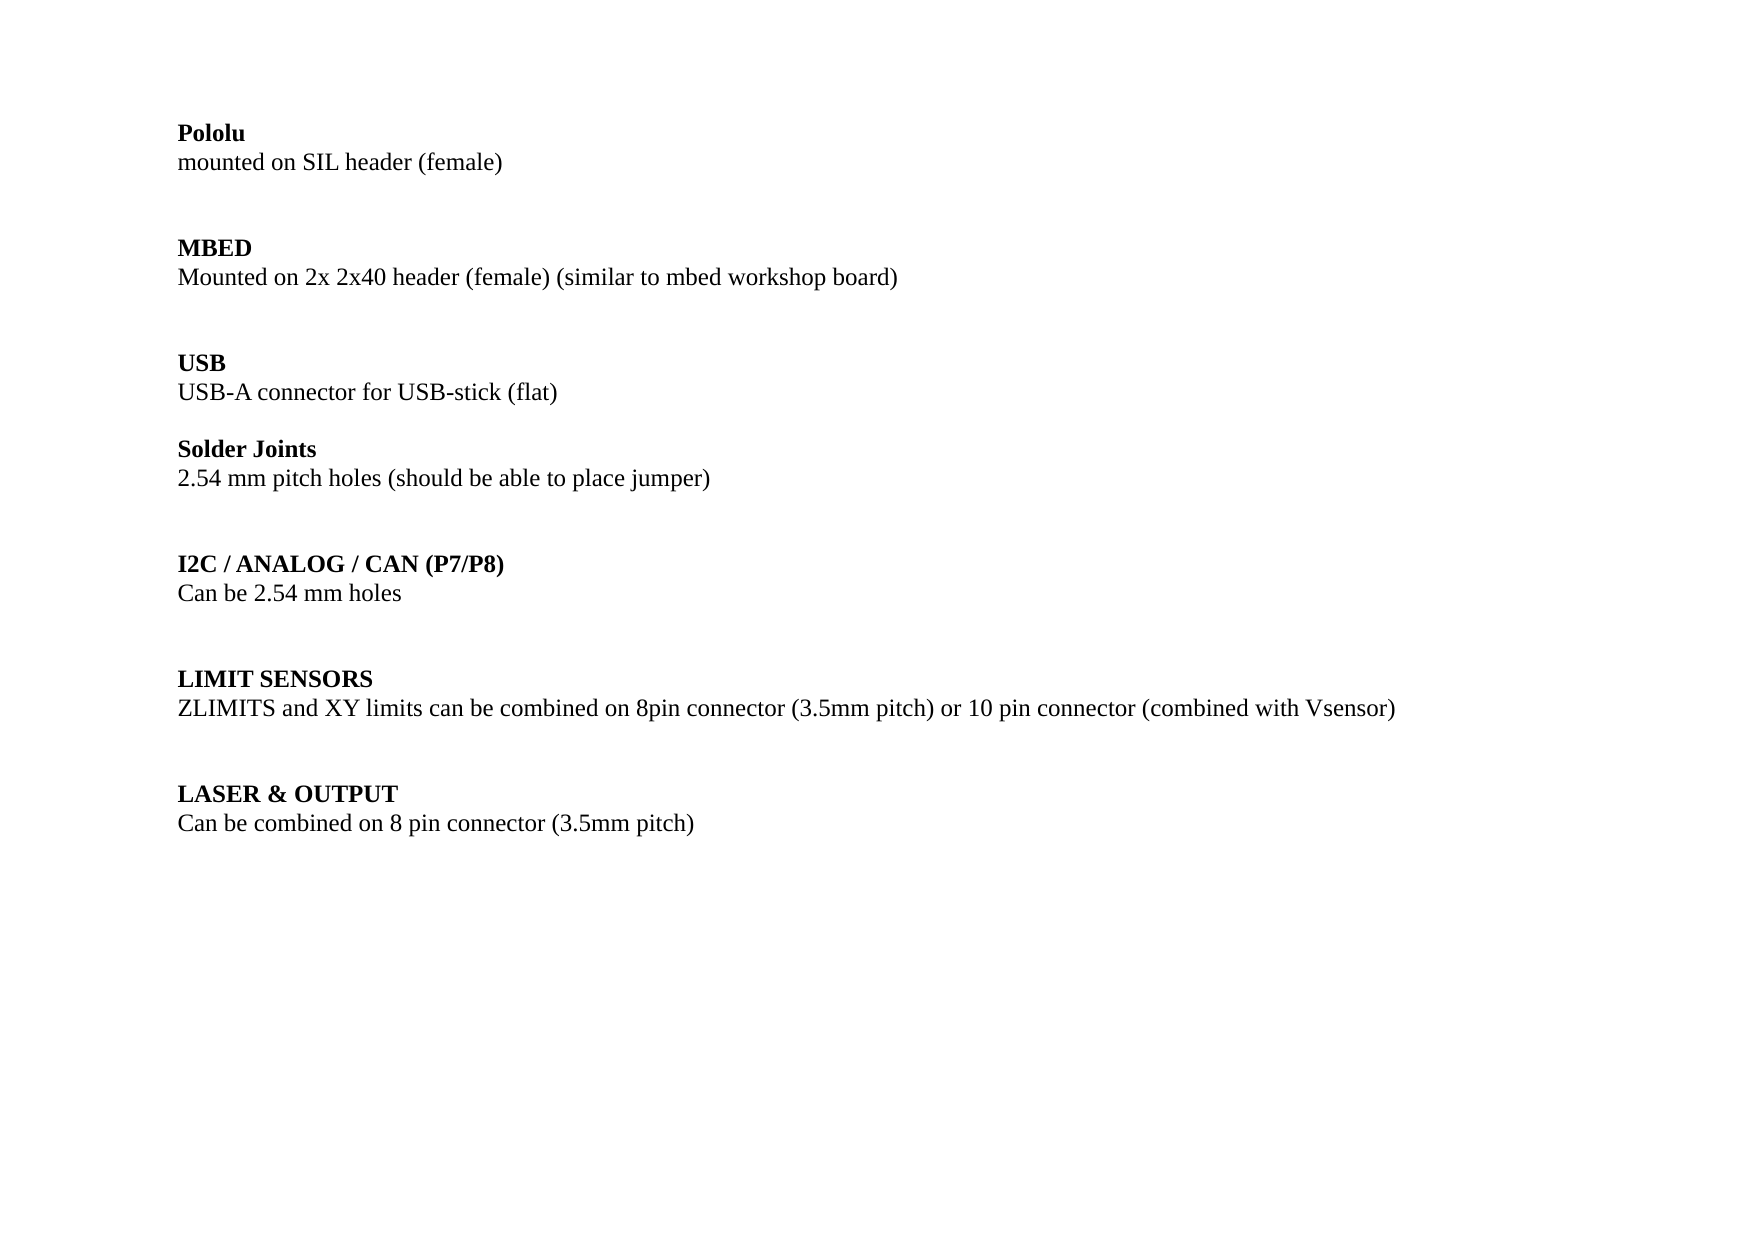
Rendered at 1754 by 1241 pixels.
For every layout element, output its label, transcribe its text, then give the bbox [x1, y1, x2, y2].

list MBED [177, 233, 1636, 262]
list USB-A connector for USB-stick (flat) [177, 377, 1636, 406]
list LASER & OUTPUT [177, 779, 1636, 808]
list USB [177, 348, 1636, 377]
list mounted on SIL header (female) [177, 147, 1636, 176]
list ZLIMITS and XY limits can be combined on 8pin connector (3.5mm pitch) or 10 pin connector (combined with Vsensor) [177, 693, 1636, 722]
list LIMIT SENSORS [177, 664, 1636, 693]
list Solder Joints [177, 434, 1636, 463]
list I2C / ANALOG / CAN (P7/P8) [177, 549, 1636, 578]
list Can be 2.54 mm holes [177, 578, 1636, 607]
list Pololu [177, 118, 1636, 147]
list 2.54 mm pitch holes (should be able to place jumper) [177, 463, 1636, 492]
list Can be combined on 8 pin connector (3.5mm pitch) [177, 808, 1636, 837]
list Mounted on 2x 2x40 header (female) (similar to mbed workshop board) [177, 262, 1636, 291]
